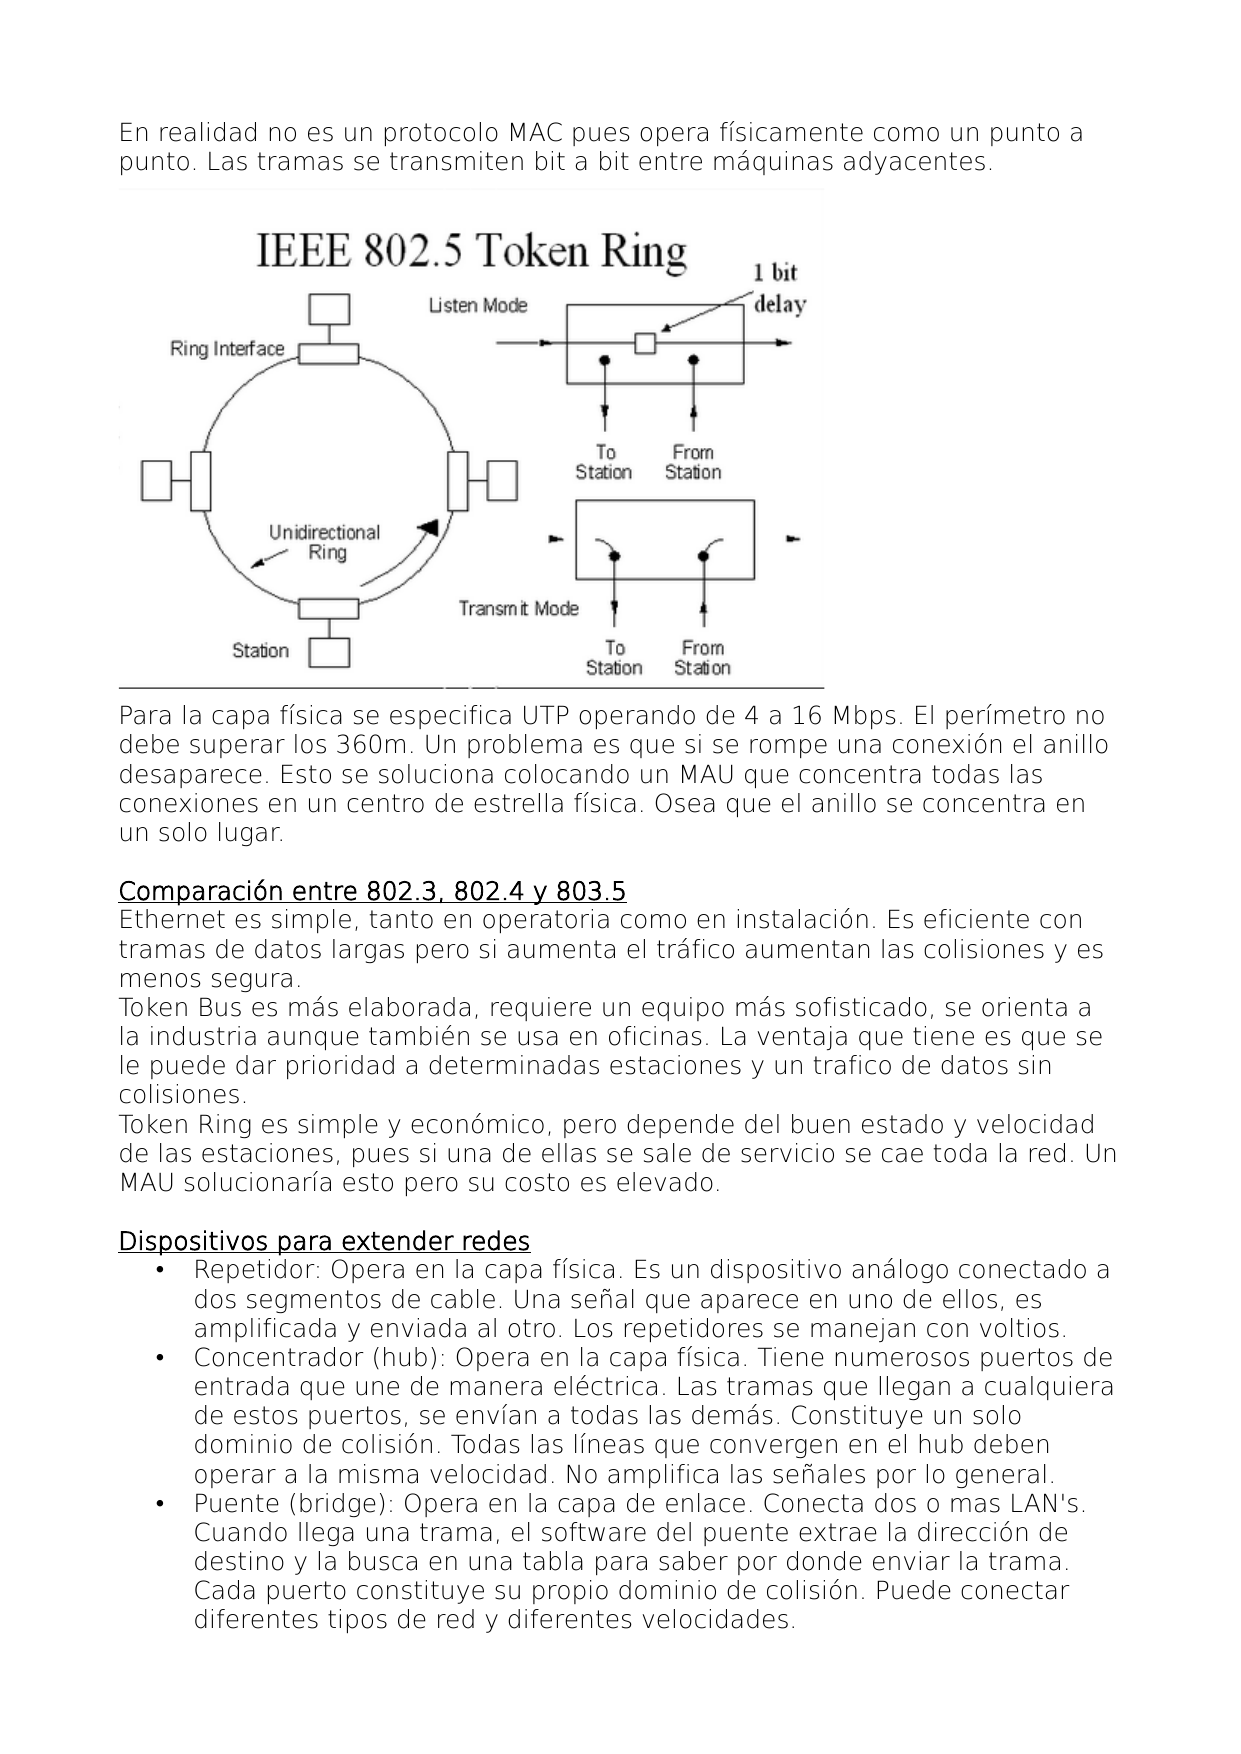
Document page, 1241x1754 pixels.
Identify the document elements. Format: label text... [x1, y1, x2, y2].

text Dispositivos para extender redes [118, 1226, 1122, 1256]
list Concentrador (hub): Opera en la capa física. Tiene numerosos puertos de entrada que une de manera eléctrica. Las tramas que llegan a cualquiera de estos puertos, se envían a todas las demás. Constituye un solo dominio de colisión. Todas las líneas que convergen en el hub deben operar a la misma velocidad. No amplifica las señales por lo general. [156, 1343, 1122, 1489]
list Puente (bridge): Opera en la capa de enlace. Conecta dos o mas LAN's. Cuando llega una trama, el software del puente extrae la dirección de destino y la busca en una tabla para saber por donde enviar la trama. Cada puerto constituye su propio dominio de colisión. Puede conectar diferentes tipos de red y diferentes velocidades. [156, 1489, 1122, 1635]
text En realidad no es un protocolo MAC pues opera físicamente como un punto a punto. Las tramas se transmiten bit a bit entre máquinas adyacentes. [118, 118, 1122, 176]
list Repetidor: Opera en la capa física. Es un dispositivo análogo conectado a dos segmentos de cable. Una señal que aparece en uno de ellos, es amplificada y enviada al otro. Los repetidores se manejan con voltios. [156, 1256, 1122, 1343]
text Token Bus es más elaborada, requiere un equipo más sofisticado, se orienta a la industria aunque también se usa en oficinas. La ventaja que tiene es que se le puede dar prioridad a determinadas estaciones y un trafico de datos sin colisiones. [118, 993, 1122, 1110]
text Ethernet es simple, tanto en operatoria como en instalación. Es eficiente con tramas de datos largas pero si aumenta el tráfico aumentan las colisiones y es menos segura. [118, 906, 1122, 993]
text Para la capa física se especifica UTP operando de 4 a 16 Mbps. El perímetro no debe superar los 360m. Un problema es que si se rompe una conexión el anillo desaparece. Esto se soluciona colocando un MAU que concentra todas las conexiones en un centro de estrella física. Osea que el anillo se concentra en un solo lugar. [118, 701, 1122, 847]
picture [118, 187, 825, 689]
text Token Ring es simple y económico, pero depende del buen estado y velocidad de las estaciones, pues si una de ellas se sale de servicio se cae toda la red. Un MAU solucionaría esto pero su costo es elevado. [118, 1110, 1122, 1197]
text Comparación entre 802.3, 802.4 y 803.5 [118, 876, 1122, 906]
